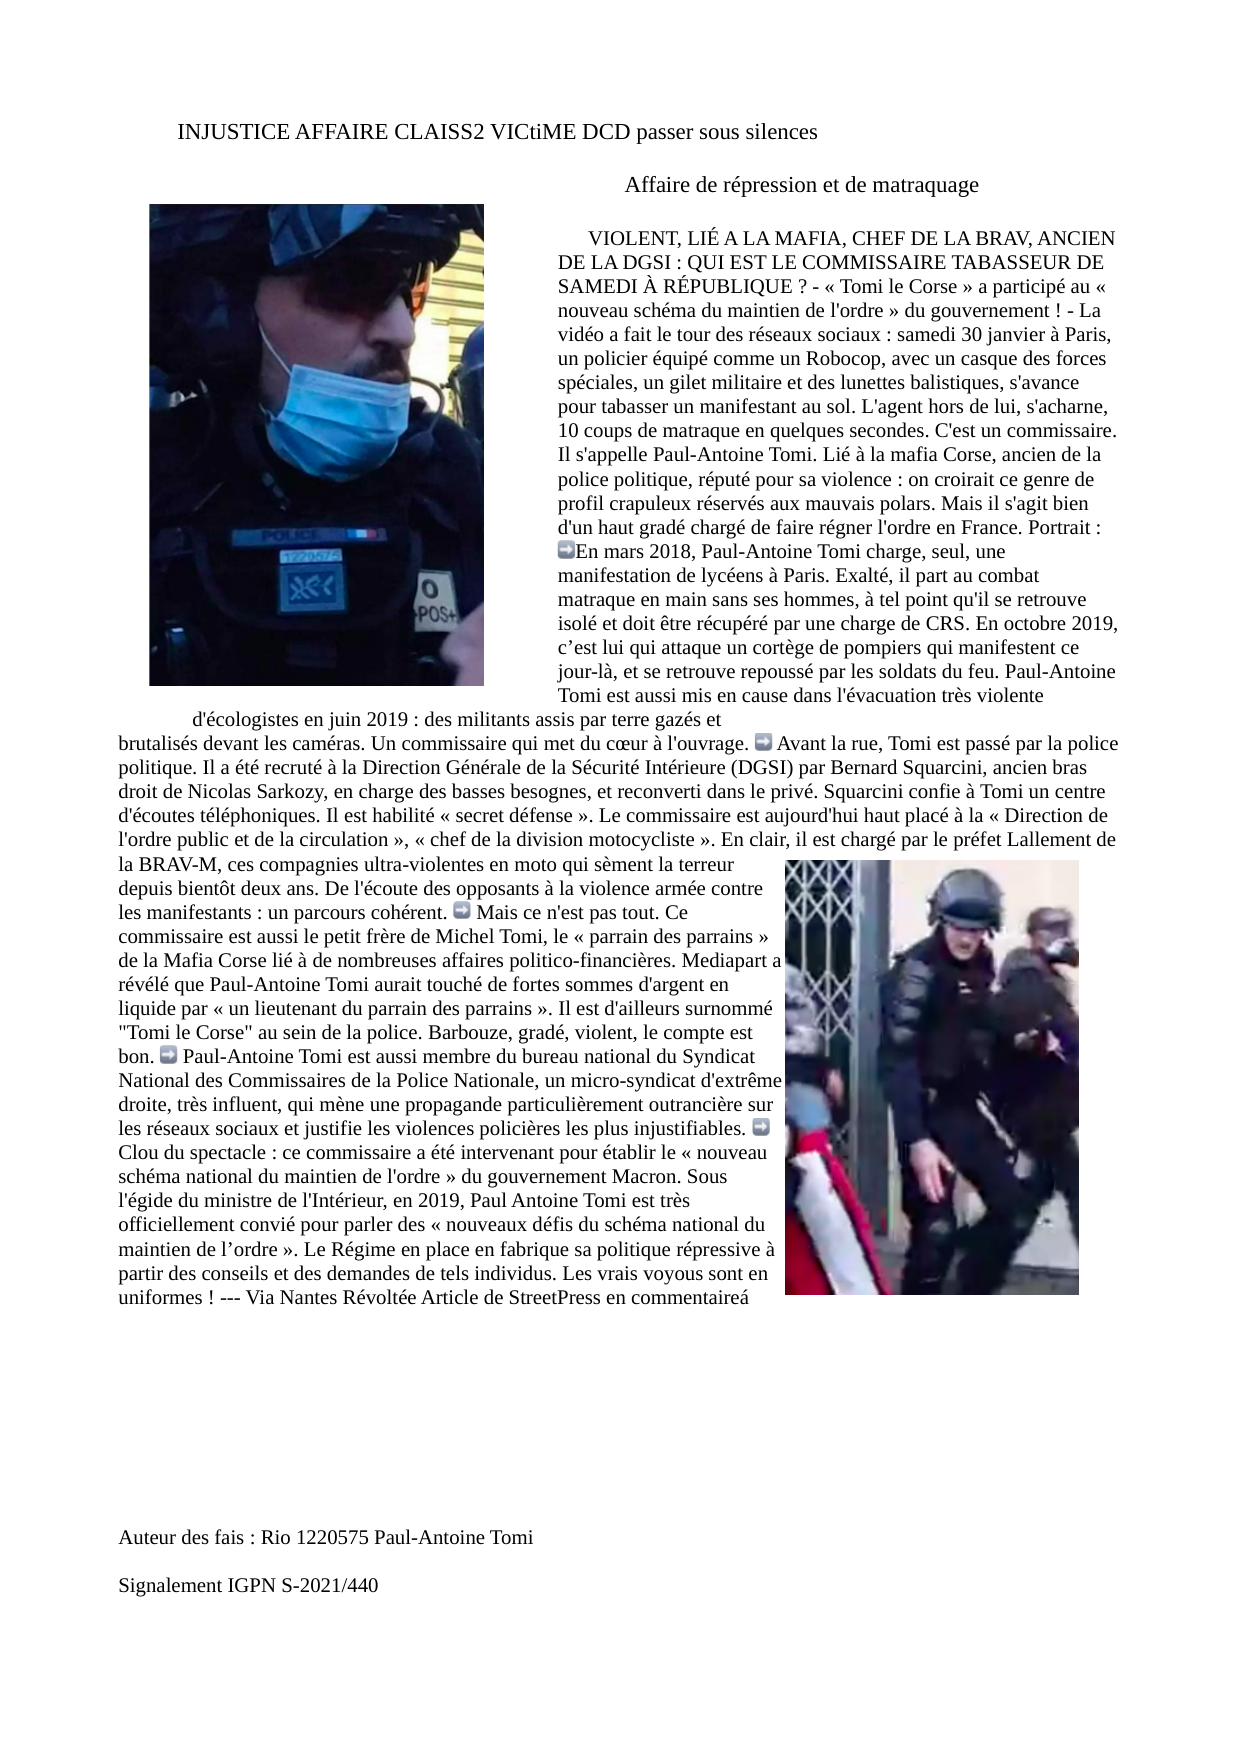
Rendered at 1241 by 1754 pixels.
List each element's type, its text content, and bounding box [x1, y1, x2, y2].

picture [453, 901, 471, 919]
text Signalement IGPN S-2021/440 [118, 1573, 1122, 1597]
picture [754, 733, 773, 751]
text brutalisés devant les caméras. Un commissaire qui met du cœur à l'ouvrage. Avant la rue, Tomi est passé par la police politique. Il a été recruté à la Direction Générale de la Sécurité Intérieure (DGSI) par Bernard Squarcini, ancien bras droit de Nicolas Sarkozy, en charge des basses besognes, et reconverti dans le privé. Squarcini confie à Tomi un centre d'écoutes téléphoniques. Il est habilité « secret défense ». Le commissaire est aujourd'hui haut placé à la « Direction de l'ordre public et de la circulation », « chef de la division motocycliste ». En clair, il est chargé par le préfet Lallement de la BRAV-M, ces compagnies ultra-violentes en moto qui sèment la terreur depuis bientôt deux ans. De l'écoute des opposants à la violence armée contre les manifestants : un parcours cohérent. Mais ce n'est pas tout. Ce commissaire est aussi le petit frère de Michel Tomi, le « parrain des parrains » de la Mafia Corse lié à de nombreuses affaires politico-financières. Mediapart a révélé que Paul-Antoine Tomi aurait touché de fortes sommes d'argent en liquide par « un lieutenant du parrain des parrains ». Il est d'ailleurs surnommé "Tomi le Corse" au sein de la police. Barbouze, gradé, violent, le compte est bon. Paul-Antoine Tomi est aussi membre du bureau national du Syndicat National des Commissaires de la Police Nationale, un micro-syndicat d'extrême droite, très influent, qui mène une propagande particulièrement outrancière sur les réseaux sociaux et justifie les violences policières les plus injustifiables. Clou du spectacle : ce commissaire a été intervenant pour établir le « nouveau schéma national du maintien de l'ordre » du gouvernement Macron. Sous l'égide du ministre de l'Intérieur, en 2019, Paul Antoine Tomi est très officiellement convié pour parler des « nouveaux défis du schéma national du maintien de l’ordre ». Le Régime en place en fabrique sa politique répressive à partir des conseils et des demandes de tels individus. Les vrais voyous sont en uniformes ! --- Via Nantes Révoltée Article de StreetPress en commentaireá [118, 731, 1122, 1309]
text Auteur des fais : Rio 1220575 Paul-Antoine Tomi [118, 1525, 1122, 1549]
text Affaire de répression et de matraquage [118, 171, 1122, 197]
picture [752, 1118, 770, 1136]
picture [149, 204, 484, 686]
picture [557, 540, 576, 559]
picture [159, 1045, 178, 1064]
text VIOLENT, LIÉ A LA MAFIA, CHEF DE LA BRAV, ANCIEN DE LA DGSI : QUI EST LE COMMISSAIRE TABASSEUR DE SAMEDI À RÉPUBLIQUE ? - « Tomi le Corse » a participé au « nouveau schéma du maintien de l'ordre » du gouvernement ! - La vidéo a fait le tour des réseaux sociaux : samedi 30 janvier à Paris, un policier équipé comme un Robocop, avec un casque des forces spéciales, un gilet militaire et des lunettes balistiques, s'avance pour tabasser un manifestant au sol. L'agent hors de lui, s'acharne, 10 coups de matraque en quelques secondes. C'est un commissaire. Il s'appelle Paul-Antoine Tomi. Lié à la mafia Corse, ancien de la police politique, réputé pour sa violence : on croirait ce genre de profil crapuleux réservés aux mauvais polars. Mais il s'agit bien d'un haut gradé chargé de faire régner l'ordre en France. Portrait : En mars 2018, Paul-Antoine Tomi charge, seul, une manifestation de lycéens à Paris. Exalté, il part au combat matraque en main sans ses hommes, à tel point qu'il se retrouve isolé et doit être récupéré par une charge de CRS. En octobre 2019, c’est lui qui attaque un cortège de pompiers qui manifestent ce jour-là, et se retrouve repoussé par les soldats du feu. Paul-Antoine Tomi est aussi mis en cause dans l'évacuation très violente d'écologistes en juin 2019 : des militants assis par terre gazés et [192, 223, 1122, 731]
picture [785, 860, 1079, 1295]
text INJUSTICE AFFAIRE CLAISS2 VICtiME DCD passer sous silences [118, 118, 1122, 144]
